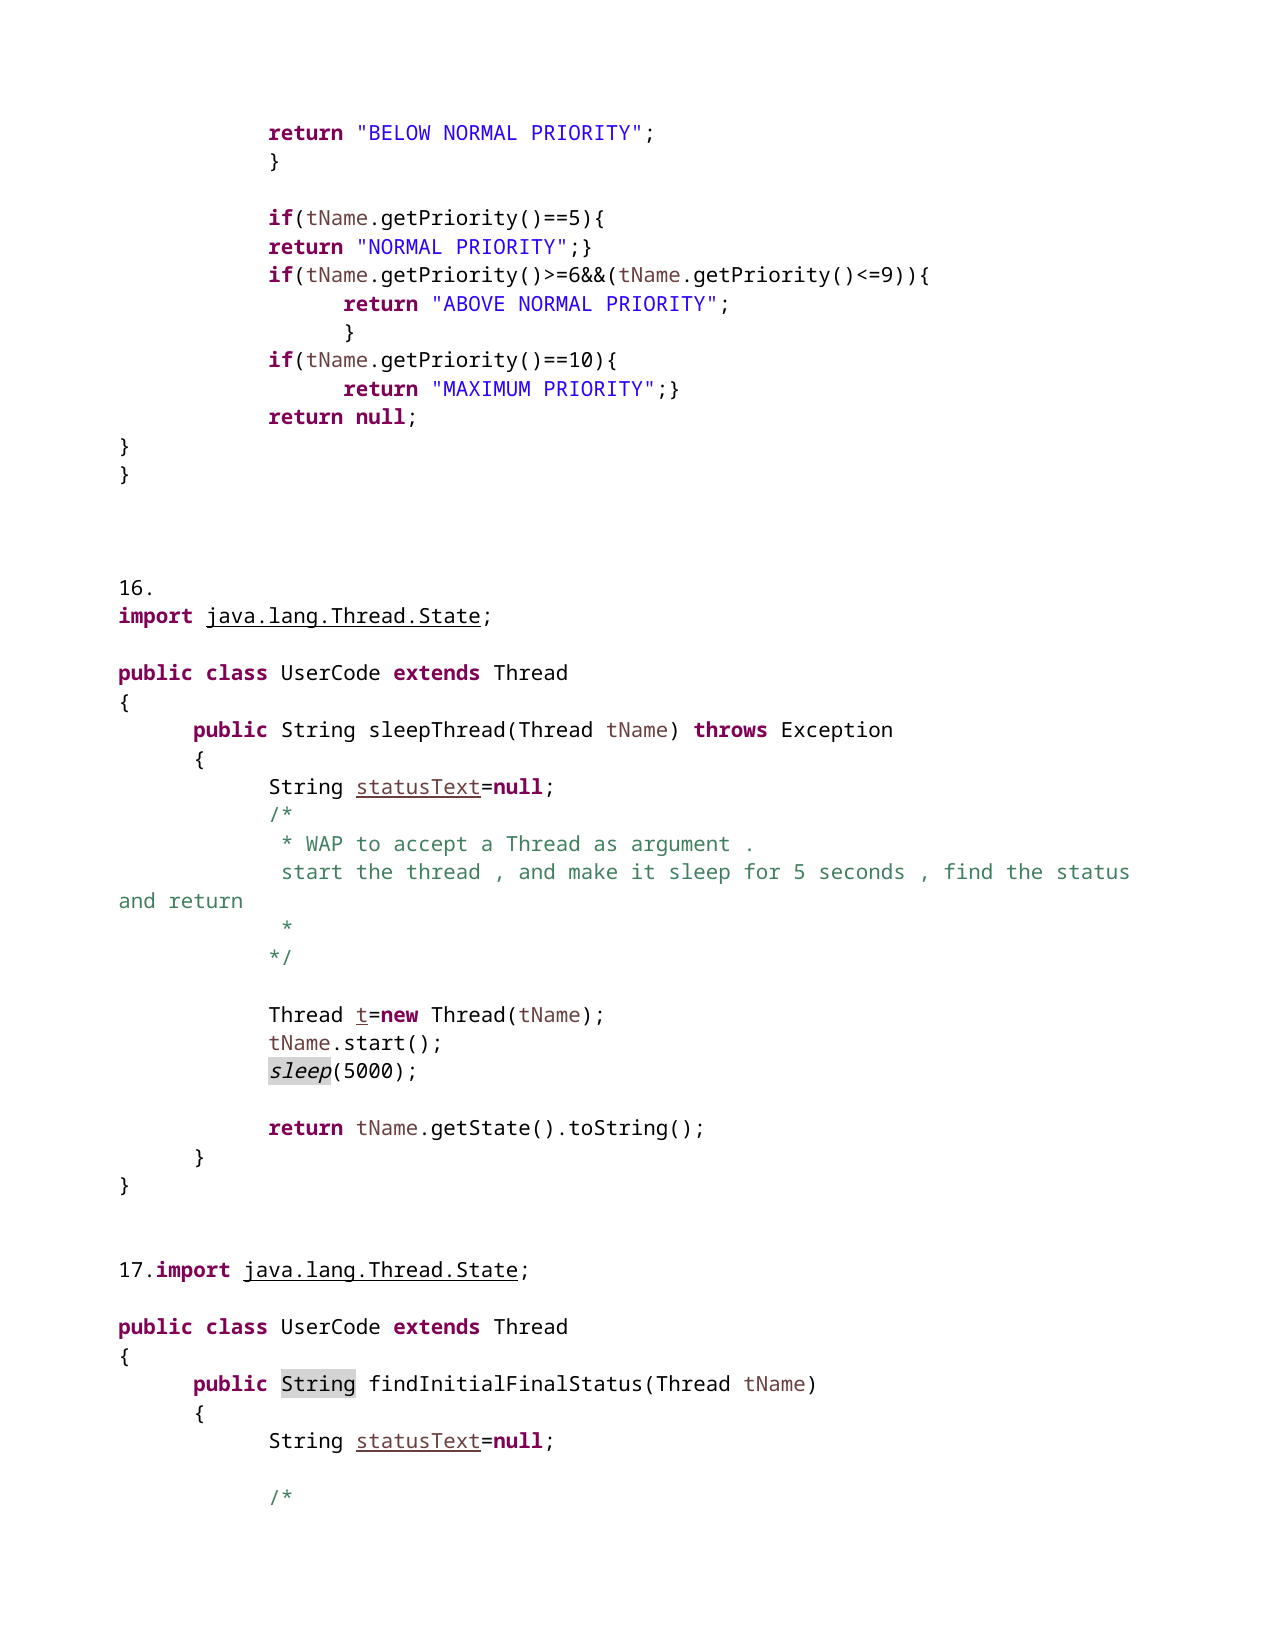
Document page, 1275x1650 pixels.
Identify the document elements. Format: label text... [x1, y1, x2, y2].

text { [118, 1398, 1157, 1426]
text } [118, 1142, 1157, 1170]
text return tName.getState().toString(); [118, 1113, 1157, 1142]
text /* [118, 1483, 1157, 1512]
text 16. [118, 573, 1157, 602]
text } [118, 147, 1157, 175]
text public String sleepThread(Thread tName) throws Exception [118, 715, 1157, 744]
text import java.lang.Thread.State; [118, 602, 1157, 630]
text if(tName.getPriority()==10){ [118, 346, 1157, 374]
text return "MAXIMUM PRIORITY";} [118, 374, 1157, 402]
text public class UserCode extends Thread [118, 658, 1157, 687]
text { [118, 1341, 1157, 1369]
text Thread t=new Thread(tName); [118, 1000, 1157, 1028]
text sleep(5000); [118, 1057, 1157, 1085]
text { [118, 687, 1157, 715]
text } [118, 1170, 1157, 1199]
text */ [118, 943, 1157, 971]
text public class UserCode extends Thread [118, 1312, 1157, 1341]
text String statusText=null; [118, 772, 1157, 801]
text return null; [118, 402, 1157, 431]
text } [118, 317, 1157, 346]
text return "NORMAL PRIORITY";} [118, 232, 1157, 260]
text * WAP to accept a Thread as argument . [118, 829, 1157, 857]
text if(tName.getPriority()==5){ [118, 203, 1157, 232]
text return "ABOVE NORMAL PRIORITY"; [118, 289, 1157, 317]
text { [118, 744, 1157, 772]
text public String findInitialFinalStatus(Thread tName) [118, 1369, 1157, 1398]
text * [118, 914, 1157, 943]
text } [118, 431, 1157, 459]
text start the thread , and make it sleep for 5 seconds , find the status and return [118, 857, 1157, 914]
text return "BELOW NORMAL PRIORITY"; [118, 118, 1157, 147]
text } [118, 459, 1157, 488]
text if(tName.getPriority()>=6&&(tName.getPriority()<=9)){ [118, 260, 1157, 289]
text /* [118, 801, 1157, 829]
text 17.import java.lang.Thread.State; [118, 1256, 1157, 1284]
text String statusText=null; [118, 1426, 1157, 1455]
text tName.start(); [118, 1028, 1157, 1057]
